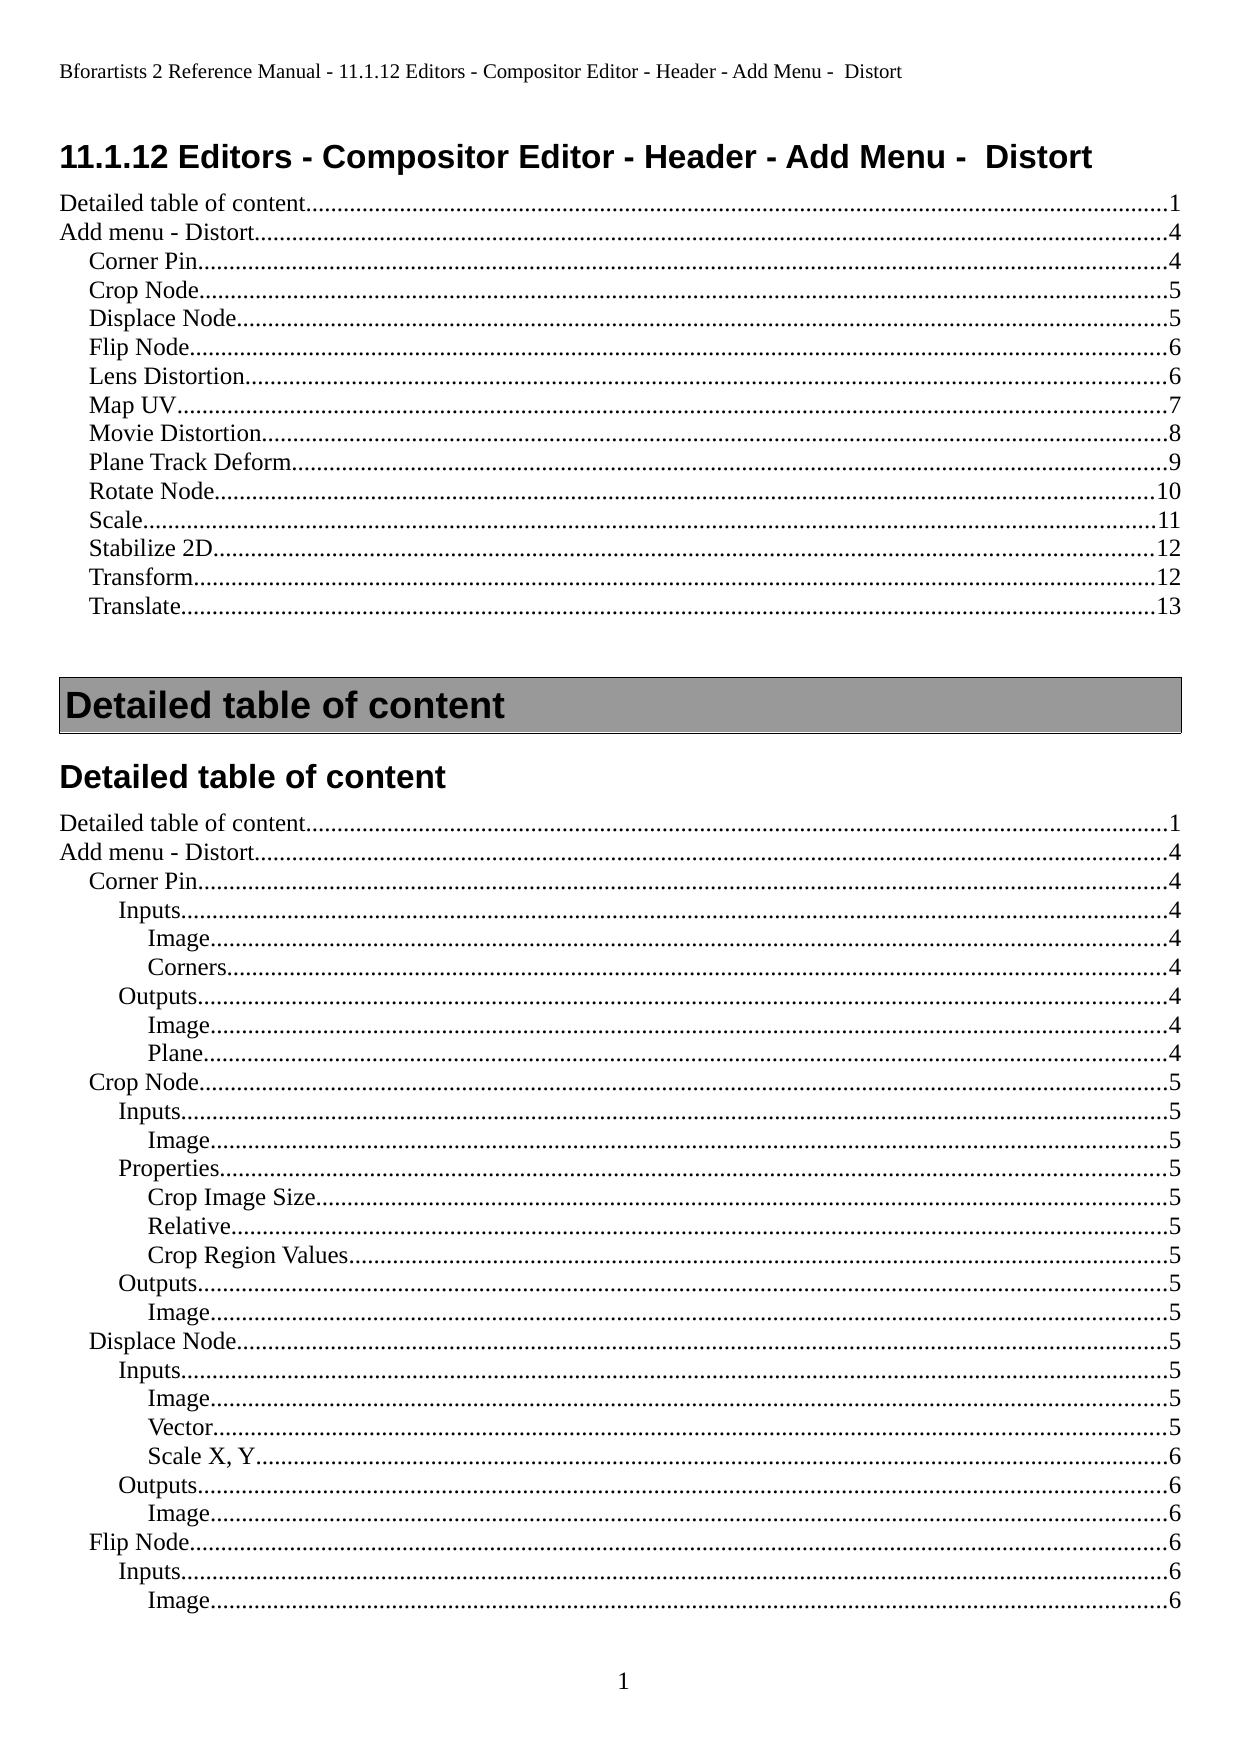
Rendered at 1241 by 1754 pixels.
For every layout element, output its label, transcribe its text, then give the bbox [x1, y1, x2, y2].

text Relative 5 [147, 1211, 1181, 1240]
text Plane 4 [147, 1038, 1181, 1067]
text Crop Region Values 5 [147, 1240, 1181, 1268]
text Displace Node 5 [88, 1326, 1181, 1355]
text Image 4 [147, 923, 1181, 952]
text Lens Distortion 6 [88, 361, 1181, 390]
text Outputs 4 [118, 981, 1181, 1010]
text Add menu - Distort 4 [59, 217, 1181, 246]
text Image 5 [147, 1383, 1181, 1412]
text Flip Node 6 [88, 332, 1181, 361]
text Crop Image Size 5 [147, 1182, 1181, 1211]
text Image 6 [147, 1585, 1181, 1613]
text Scale X, Y 6 [147, 1441, 1181, 1470]
text Inputs 4 [118, 895, 1181, 923]
text Image 5 [147, 1125, 1181, 1153]
text Corner Pin 4 [88, 246, 1181, 275]
subtitle Detailed table of content [59, 758, 1181, 796]
text Corners 4 [147, 952, 1181, 981]
text Image 4 [147, 1010, 1181, 1038]
text Rotate Node 10 [88, 476, 1181, 505]
text Properties 5 [118, 1153, 1181, 1182]
text Transform 12 [88, 562, 1181, 591]
text Translate 13 [88, 591, 1181, 620]
text Corner Pin 4 [88, 866, 1181, 895]
text Vector 5 [147, 1412, 1181, 1441]
text Movie Distortion 8 [88, 418, 1181, 447]
text Inputs 5 [118, 1096, 1181, 1125]
text Displace Node 5 [88, 303, 1181, 332]
text Stabilize 2D 12 [88, 533, 1181, 562]
text Inputs 6 [118, 1556, 1181, 1585]
text Flip Node 6 [88, 1527, 1181, 1556]
text Map UV 7 [88, 390, 1181, 418]
subtitle 11.1.12 Editors - Compositor Editor - Header - Add Menu - Distort [59, 138, 1181, 176]
table_header Detailed table of content [60, 678, 1181, 732]
text Detailed table of content 1 [59, 808, 1181, 837]
text Outputs 6 [118, 1470, 1181, 1498]
text Plane Track Deform 9 [88, 447, 1181, 476]
text Add menu - Distort 4 [59, 837, 1181, 866]
text Image 5 [147, 1297, 1181, 1326]
text Detailed table of content 1 [59, 188, 1181, 217]
text Outputs 5 [118, 1268, 1181, 1297]
text Crop Node 5 [88, 275, 1181, 303]
text Inputs 5 [118, 1355, 1181, 1383]
text Crop Node 5 [88, 1067, 1181, 1096]
text Image 6 [147, 1498, 1181, 1527]
text Scale 11 [88, 505, 1181, 533]
